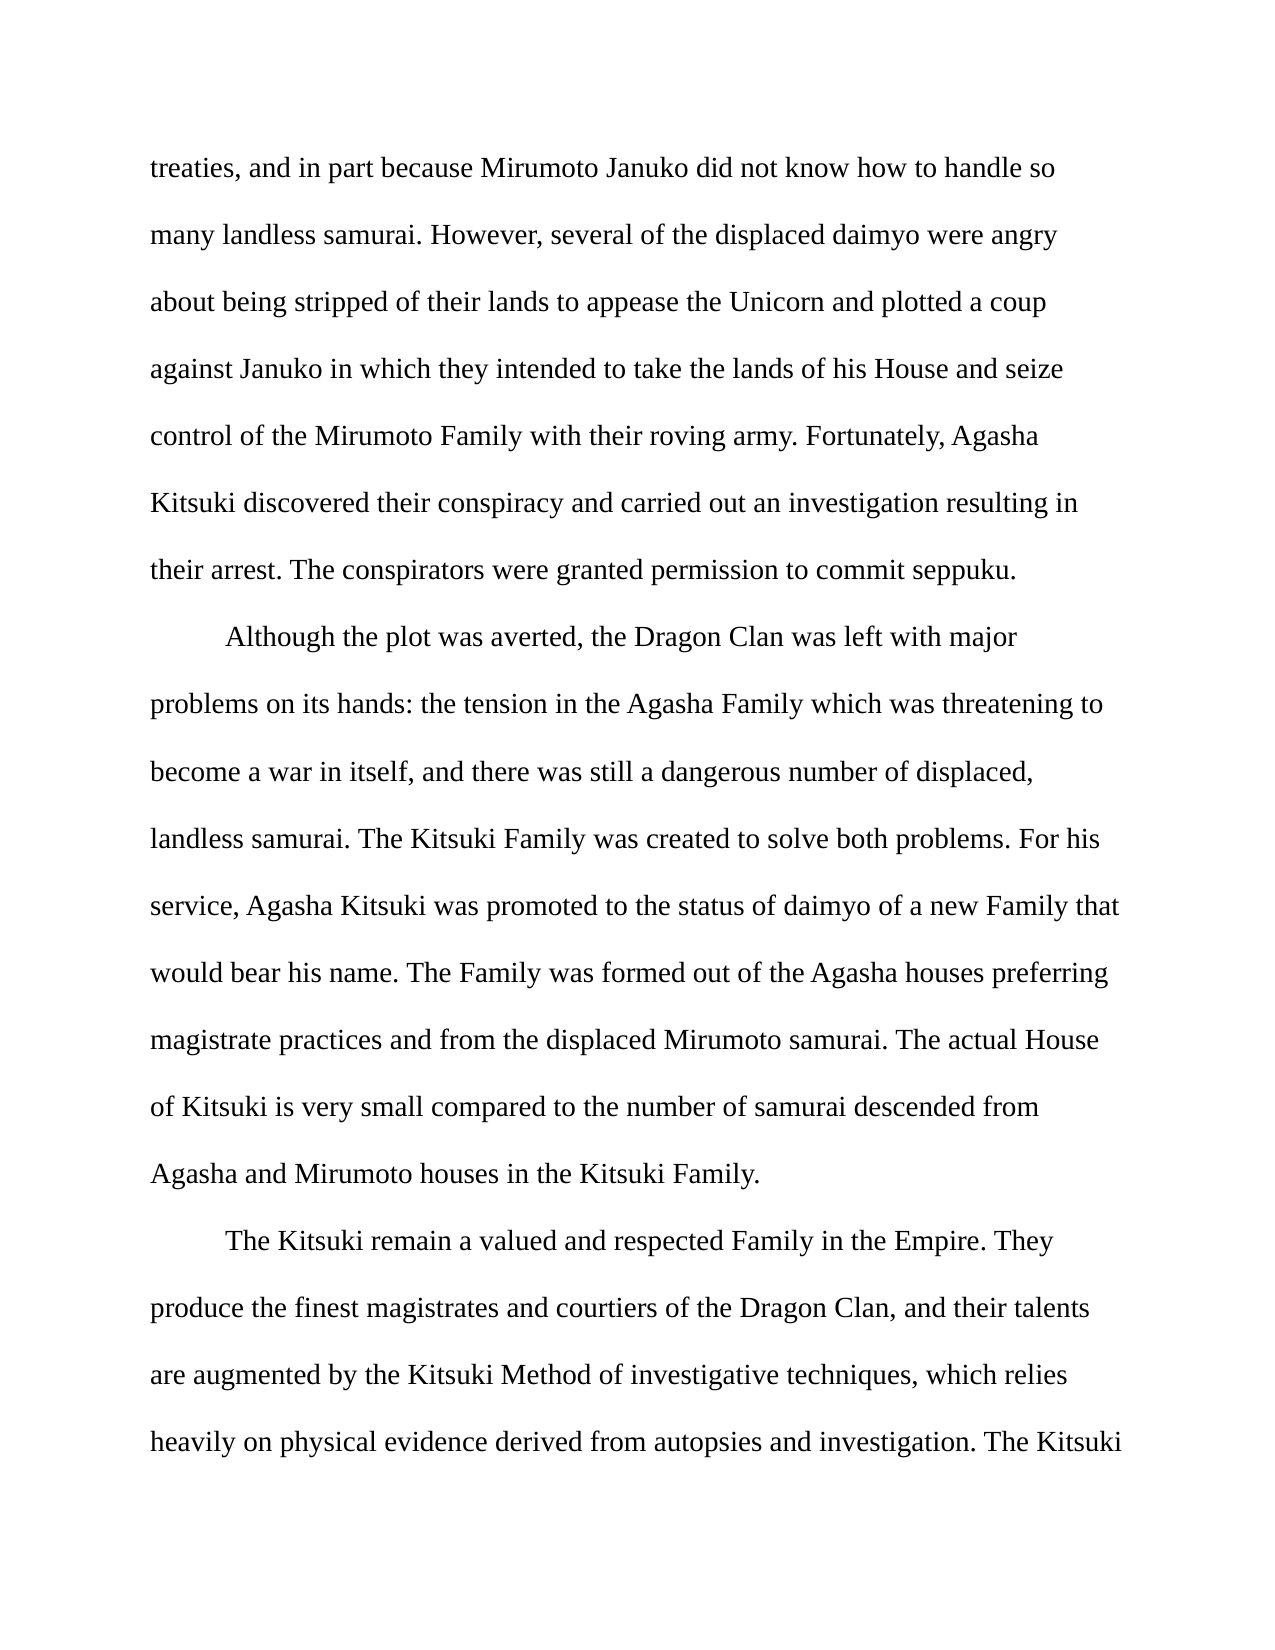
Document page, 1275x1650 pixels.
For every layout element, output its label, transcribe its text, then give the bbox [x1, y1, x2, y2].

text Although the plot was averted, the Dragon Clan was left with major problems on its hands: the tension in the Agasha Family which was threatening to become a war in itself, and there was still a dangerous number of displaced, landless samurai. The Kitsuki Family was created to solve both problems. For his service, Agasha Kitsuki was promoted to the status of daimyo of a new Family that would bear his name. The Family was formed out of the Agasha houses preferring magistrate practices and from the displaced Mirumoto samurai. The actual House of Kitsuki is very small compared to the number of samurai descended from Agasha and Mirumoto houses in the Kitsuki Family. [150, 619, 1125, 1190]
text treaties, and in part because Mirumoto Januko did not know how to handle so many landless samurai. However, several of the displaced daimyo were angry about being stripped of their lands to appease the Unicorn and plotted a coup against Januko in which they intended to take the lands of his House and seize control of the Mirumoto Family with their roving army. Fortunately, Agasha Kitsuki discovered their conspiracy and carried out an investigation resulting in their arrest. The conspirators were granted permission to commit seppuku. [150, 150, 1125, 586]
text The Kitsuki remain a valued and respected Family in the Empire. They produce the finest magistrates and courtiers of the Dragon Clan, and their talents are augmented by the Kitsuki Method of investigative techniques, which relies heavily on physical evidence derived from autopsies and investigation. The Kitsuki [150, 1223, 1125, 1458]
